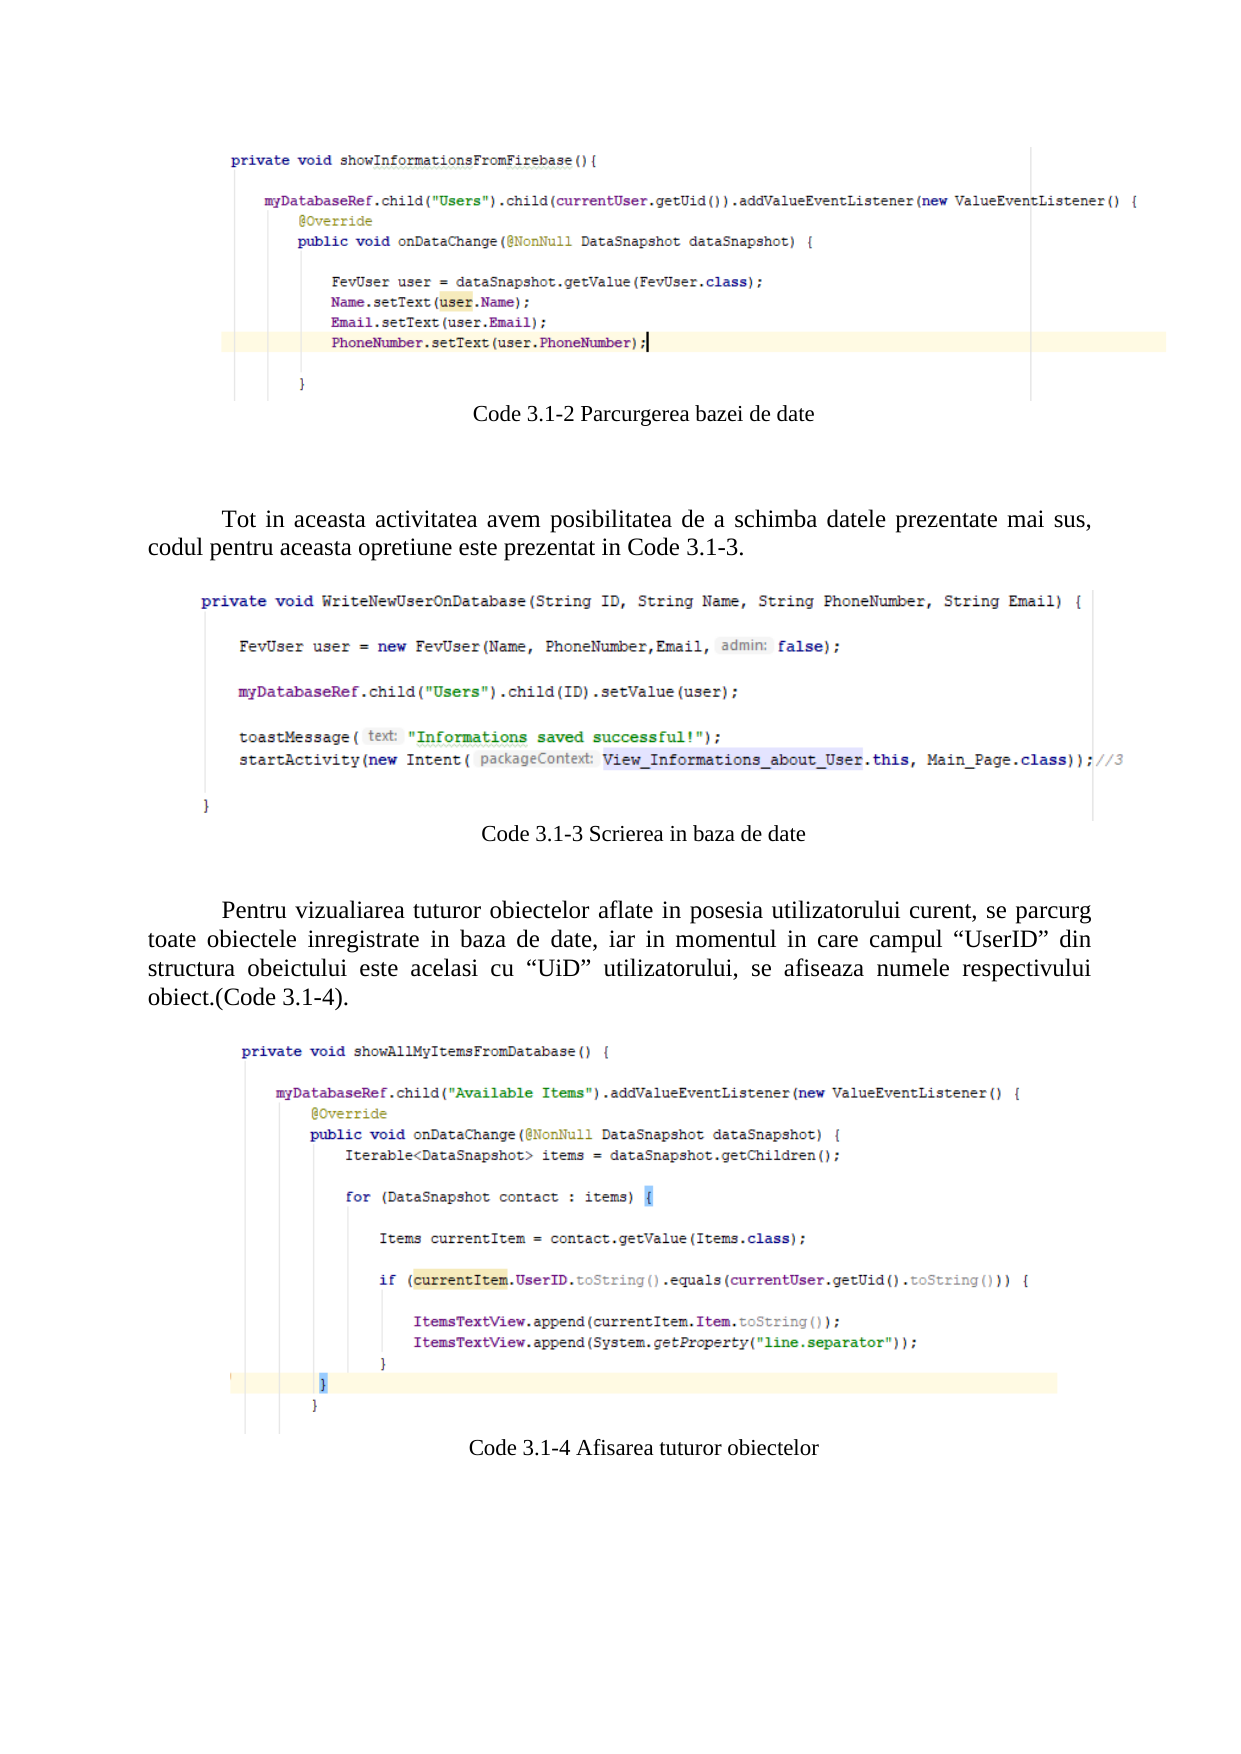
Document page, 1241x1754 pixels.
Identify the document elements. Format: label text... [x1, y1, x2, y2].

text Code 3.1-3 Scrierea in baza de date [148, 820, 1093, 847]
text Code 3.1-4 Afisarea tuturor obiectelor [148, 1434, 1093, 1460]
text Pentru vizualiarea tuturor obiectelor aflate in posesia utilizatorului curent, se parcurg toate obiectele inregistrate in baza de date, iar in momentul in care campul “UserID” din structura obeictului este acelasi cu “UiD” utilizatorului, se afiseaza numele respectivului obiect.(Code 3.1-4). [148, 896, 1093, 1011]
text Code 3.1-2 Parcurgerea bazei de date [148, 401, 1093, 427]
text Tot in aceasta activitatea avem posibilitatea de a schimba datele prezentate mai sus, codul pentru aceasta opretiune este prezentat in Code 3.1-3. [148, 504, 1093, 561]
